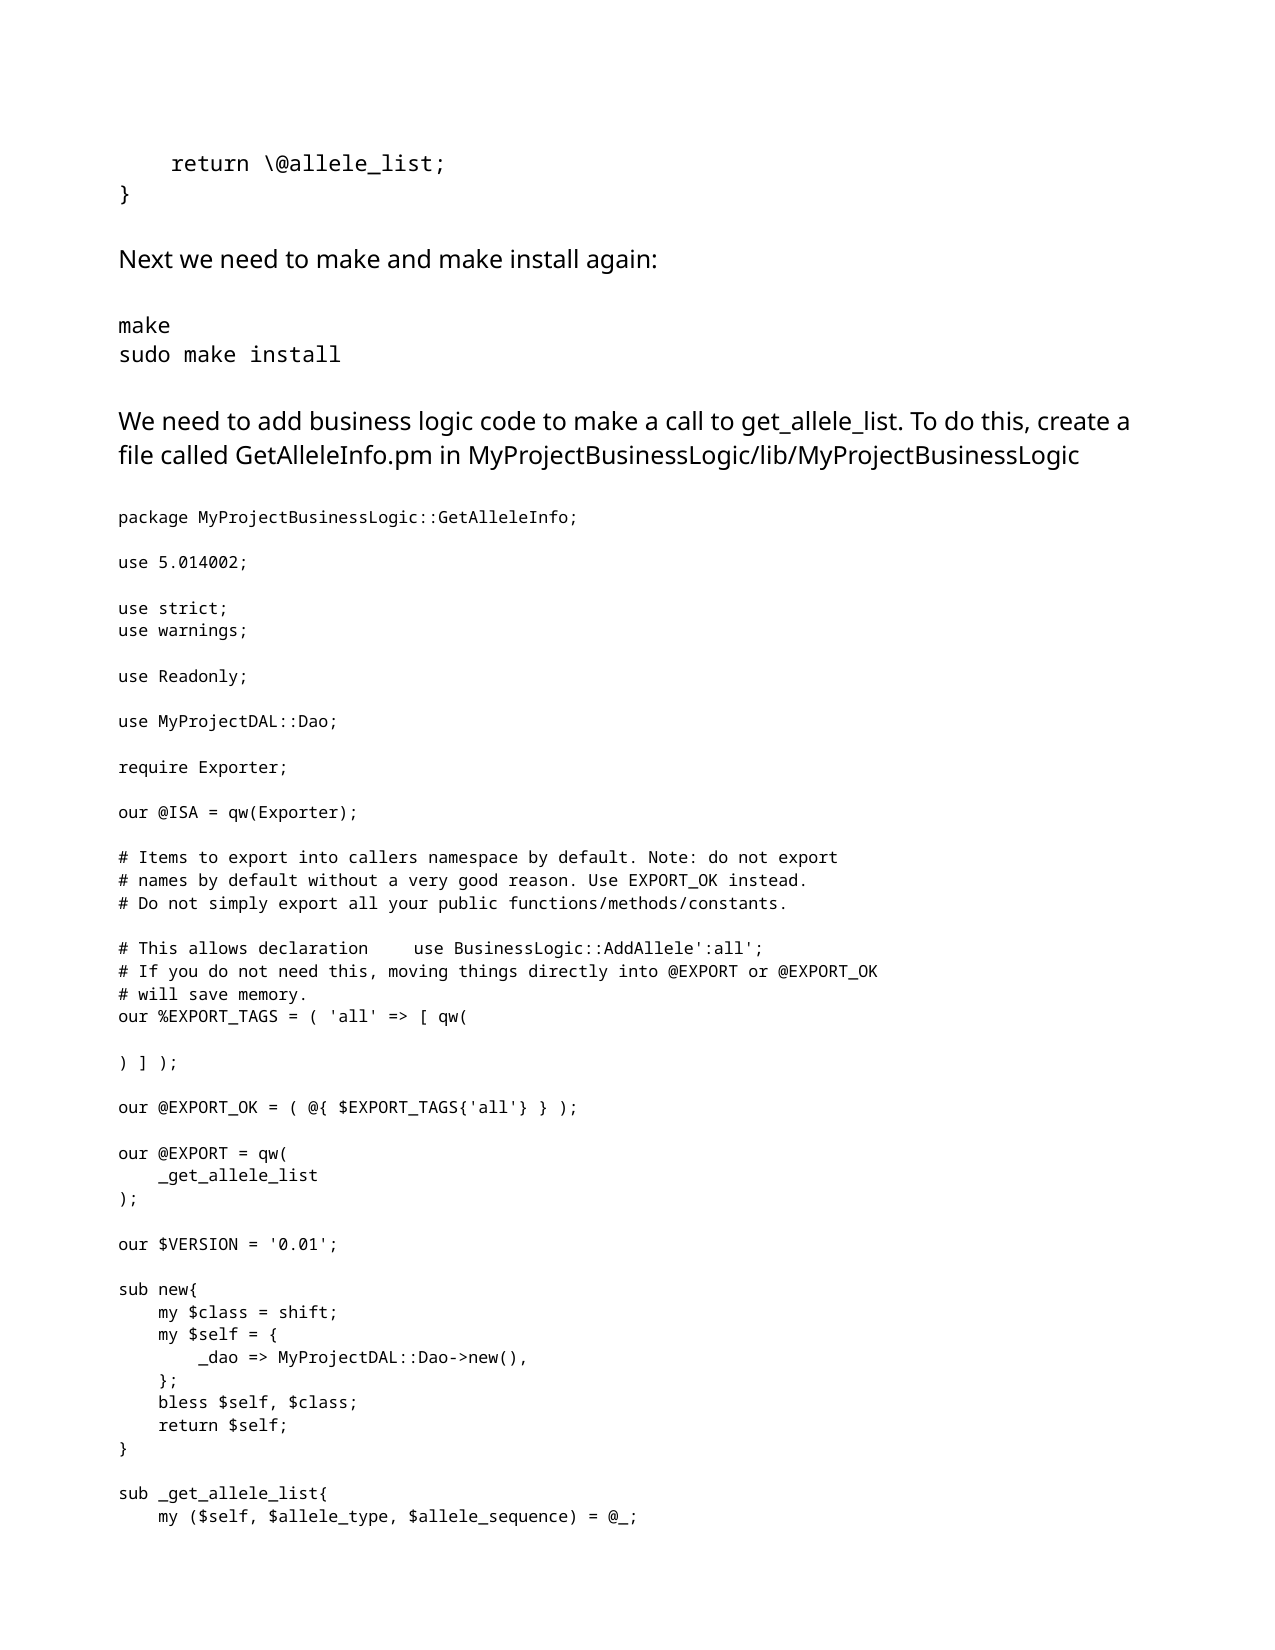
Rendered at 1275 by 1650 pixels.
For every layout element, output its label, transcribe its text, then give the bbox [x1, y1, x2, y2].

text _get_allele_list [118, 1164, 1157, 1187]
text sudo make install [118, 339, 1157, 369]
text _dao => MyProjectDAL::Dao->new(), [118, 1346, 1157, 1368]
text # will save memory. [118, 982, 1157, 1005]
text } [118, 1437, 1157, 1459]
text package MyProjectBusinessLogic::GetAlleleInfo; [118, 506, 1157, 528]
text our @ISA = qw(Exporter); [118, 801, 1157, 823]
text our $VERSION = '0.01'; [118, 1232, 1157, 1255]
text sub _get_allele_list{ [118, 1482, 1157, 1505]
text my $class = shift; [118, 1300, 1157, 1323]
text sub new{ [118, 1278, 1157, 1300]
text }; [118, 1368, 1157, 1391]
text return \@allele_list; [118, 148, 1157, 178]
text We need to add business logic code to make a call to get_allele_list. To do this, create a file called GetAlleleInfo.pm in MyProjectBusinessLogic/lib/MyProjectBusinessLogic [118, 403, 1157, 471]
text use strict; [118, 596, 1157, 619]
text require Exporter; [118, 755, 1157, 778]
text # Items to export into callers namespace by default. Note: do not export [118, 846, 1157, 869]
text # This allows declaration use BusinessLogic::AddAllele':all'; [118, 937, 1157, 960]
text bless $self, $class; [118, 1391, 1157, 1414]
text ); [118, 1187, 1157, 1209]
text our @EXPORT = qw( [118, 1141, 1157, 1164]
text use warnings; [118, 619, 1157, 642]
text our %EXPORT_TAGS = ( 'all' => [ qw( [118, 1005, 1157, 1028]
text use 5.014002; [118, 551, 1157, 574]
text our @EXPORT_OK = ( @{ $EXPORT_TAGS{'all'} } ); [118, 1096, 1157, 1119]
text return $self; [118, 1414, 1157, 1437]
text my $self = { [118, 1323, 1157, 1346]
text # names by default without a very good reason. Use EXPORT_OK instead. [118, 869, 1157, 892]
text use Readonly; [118, 664, 1157, 687]
text ) ] ); [118, 1051, 1157, 1073]
text # Do not simply export all your public functions/methods/constants. [118, 892, 1157, 914]
text Next we need to make and make install again: [118, 242, 1157, 276]
text } [118, 178, 1157, 207]
text use MyProjectDAL::Dao; [118, 710, 1157, 733]
text # If you do not need this, moving things directly into @EXPORT or @EXPORT_OK [118, 960, 1157, 982]
text my ($self, $allele_type, $allele_sequence) = @_; [118, 1505, 1157, 1527]
text make [118, 310, 1157, 339]
